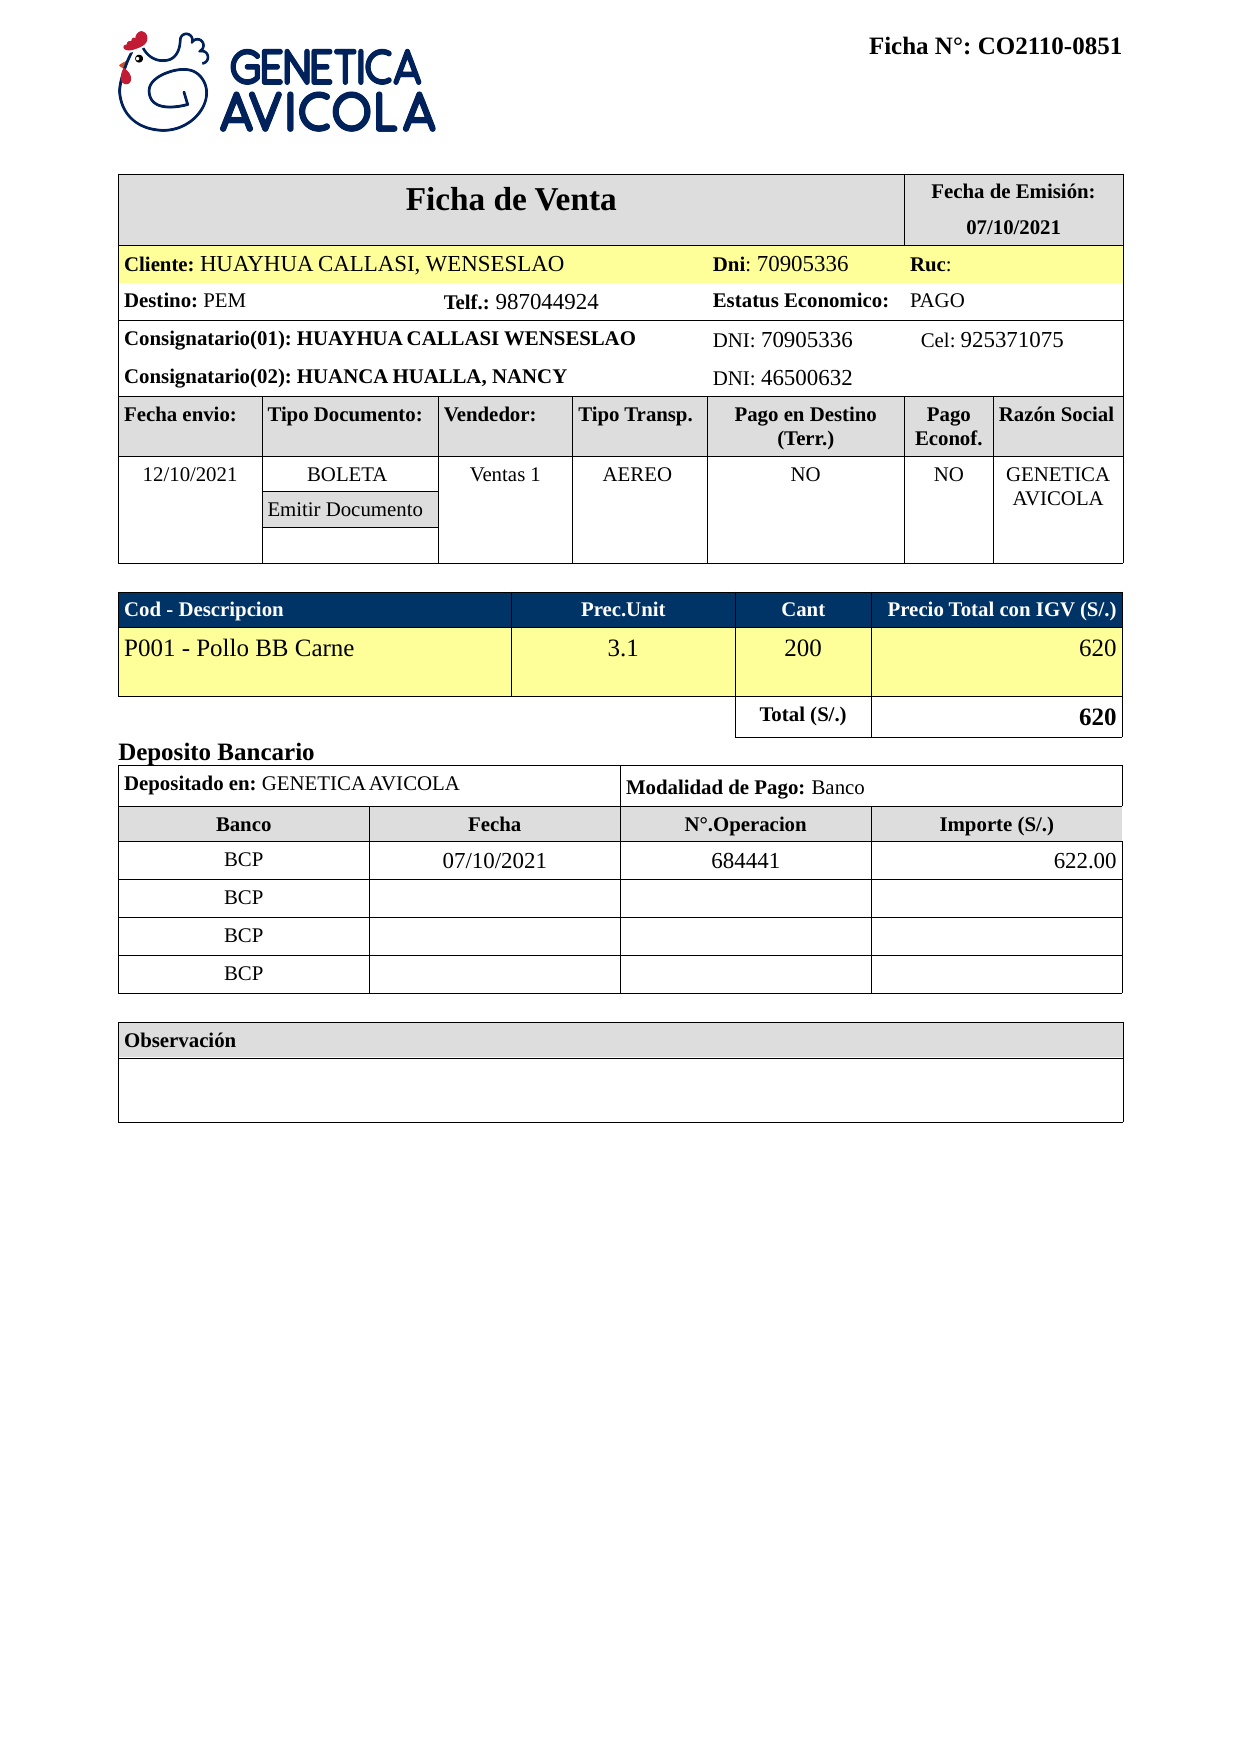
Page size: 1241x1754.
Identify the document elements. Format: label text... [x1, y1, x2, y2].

table_cell [119, 1059, 1123, 1122]
table_cell BCP [119, 918, 369, 955]
table_cell Destino: PEM [119, 283, 438, 320]
table_cell [511, 697, 735, 737]
table_header Precio Total con IGV (S/.) [872, 593, 1122, 627]
table_cell Tipo Transp. [573, 397, 707, 456]
table_cell Ventas 1 [439, 457, 572, 563]
table_cell GENETICA AVICOLA [994, 457, 1123, 563]
table_cell 684441 [621, 842, 871, 879]
table_cell DNI: 70905336 [707, 321, 915, 358]
table_cell Total (S/.) [736, 697, 871, 737]
table_header Prec.Unit [512, 593, 735, 627]
table_cell 620 [872, 697, 1122, 737]
table_cell Vendedor: [439, 397, 572, 456]
table_cell Banco [119, 807, 369, 841]
table_cell Pago Econof. [905, 397, 993, 456]
table_cell [370, 880, 620, 917]
table_cell 622.00 [872, 842, 1122, 879]
table_cell N°.Operacion [621, 807, 871, 841]
table_cell [872, 956, 1122, 993]
table_header Observación [119, 1023, 1123, 1057]
table_cell BCP [119, 956, 369, 993]
table_cell NO [708, 457, 904, 563]
table_cell Fecha envio: [119, 397, 262, 456]
table_cell 3.1 [512, 628, 735, 696]
table_cell Ruc: [904, 246, 1123, 283]
table_cell [621, 918, 871, 955]
table_cell NO [905, 457, 993, 563]
table_header Fecha de Emisión: [905, 175, 1123, 209]
table_header Cod - Descripcion [119, 593, 511, 627]
table_cell [370, 956, 620, 993]
table_header Ficha de Venta [119, 175, 904, 245]
table_cell [621, 880, 871, 917]
table_cell [263, 528, 438, 563]
table_cell Importe (S/.) [872, 807, 1122, 841]
table_cell AEREO [573, 457, 707, 563]
table_cell [621, 956, 871, 993]
table_cell Tipo Documento: [263, 397, 438, 456]
table_header Modalidad de Pago: Banco [621, 766, 1122, 806]
table_cell 07/10/2021 [905, 209, 1123, 245]
table_cell 200 [736, 628, 871, 696]
table_header Cant [736, 593, 871, 627]
table_cell Cel: 925371075 [915, 321, 1123, 358]
table_cell P001 - Pollo BB Carne [119, 628, 511, 696]
table_cell [118, 697, 511, 737]
table_cell DNI: 46500632 [707, 358, 1123, 396]
table_cell Consignatario(02): HUANCA HUALLA, NANCY [119, 358, 707, 396]
table_cell Telf.: 987044924 [438, 283, 707, 320]
table_cell Dni: 70905336 [707, 246, 904, 283]
table_cell Emitir Documento [263, 492, 438, 527]
table_cell BCP [119, 842, 369, 879]
table_cell [872, 918, 1122, 955]
table_cell Estatus Economico: [707, 283, 904, 320]
table_cell Pago en Destino (Terr.) [708, 397, 904, 456]
table_cell Razón Social [994, 397, 1123, 456]
table_cell Cliente: HUAYHUA CALLASI, WENSESLAO [119, 246, 707, 283]
table_cell [872, 880, 1122, 917]
table_cell Consignatario(01): HUAYHUA CALLASI WENSESLAO [119, 321, 707, 358]
table_cell BCP [119, 880, 369, 917]
picture [118, 31, 436, 132]
table_cell 12/10/2021 [119, 457, 262, 563]
table_cell Fecha [370, 807, 620, 841]
table_cell [370, 918, 620, 955]
text Deposito Bancario [118, 737, 1122, 765]
table_cell 07/10/2021 [370, 842, 620, 879]
table_cell 620 [872, 628, 1122, 696]
table_header Depositado en: GENETICA AVICOLA [119, 766, 620, 806]
table_cell PAGO [904, 283, 1123, 320]
table_cell BOLETA [263, 457, 438, 491]
